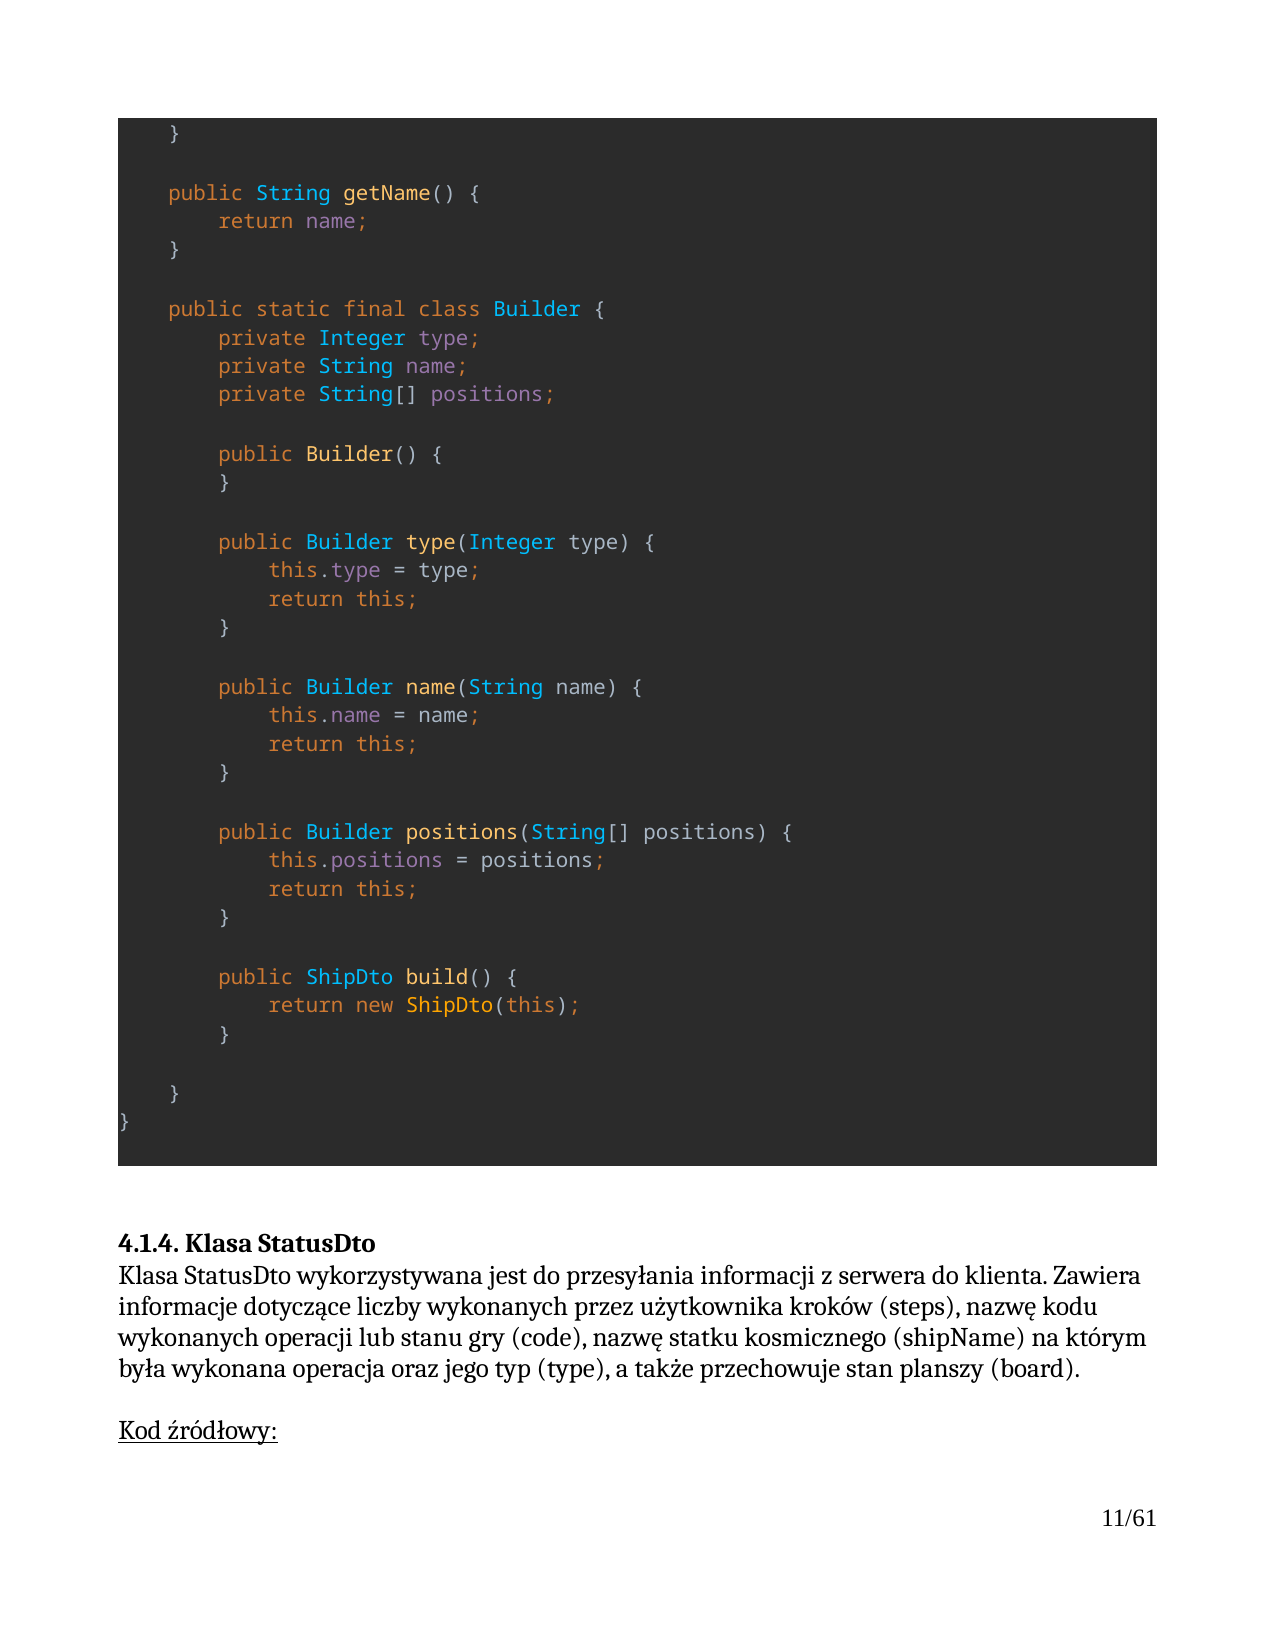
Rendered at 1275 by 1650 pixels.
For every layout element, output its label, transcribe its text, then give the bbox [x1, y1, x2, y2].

text Kod źródłowy: [118, 1415, 1157, 1447]
text Klasa StatusDto wykorzystywana jest do przesyłania informacji z serwera do klienta. Zawiera informacje dotyczące liczby wykonanych przez użytkownika kroków (steps), nazwę kodu wykonanych operacji lub stanu gry (code), nazwę statku kosmicznego (shipName) na którym była wykonana operacja oraz jego typ (type), a także przechowuje stan planszy (board). [118, 1260, 1157, 1384]
text 4.1.4. Klasa StatusDto [118, 1228, 1157, 1260]
text } public String getName() { return name; } public static final class Builder { private Integer type; private String name; private String[] positions; public Builder() { } public Builder type(Integer type) { this.type = type; return this; } public Builder name(String name) { this.name = name; return this; } public Builder positions(String[] positions) { this.positions = positions; return this; } public ShipDto build() { return new ShipDto(this); } } } [118, 118, 1157, 1166]
